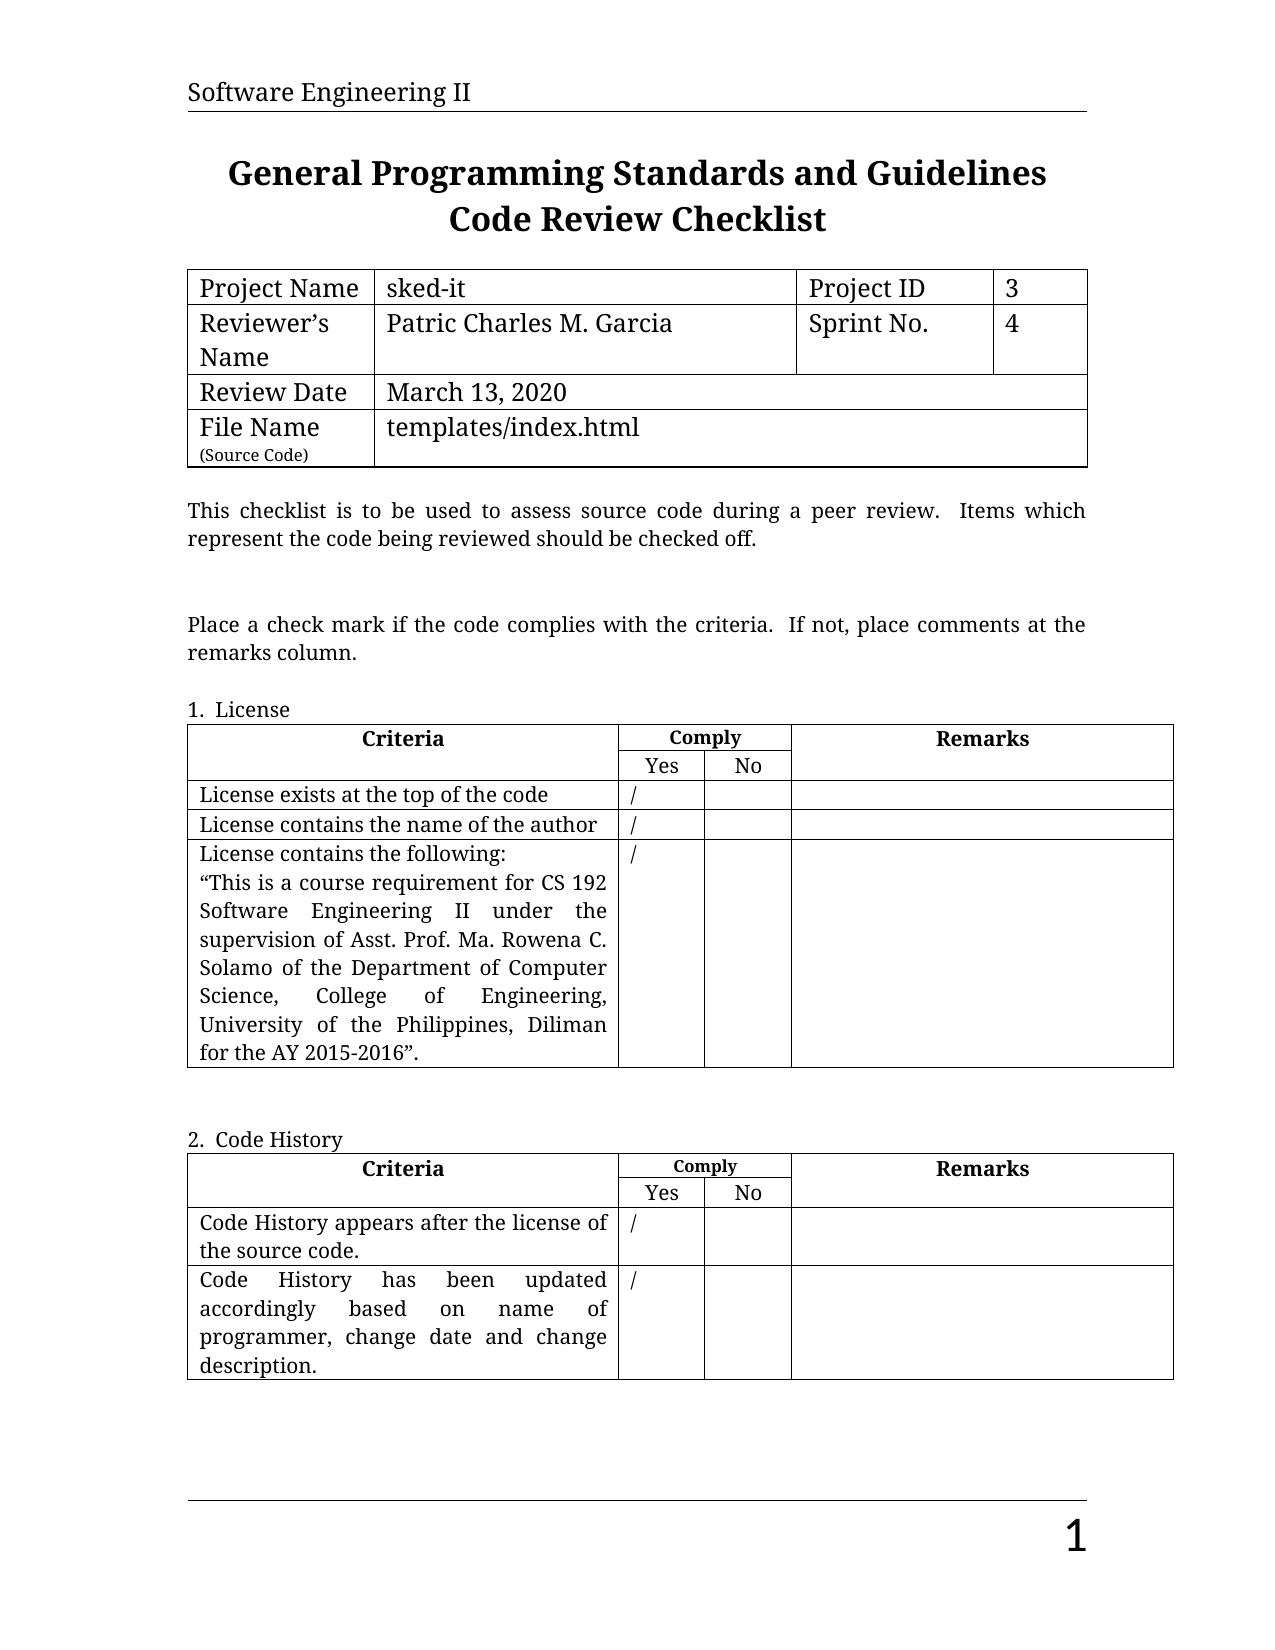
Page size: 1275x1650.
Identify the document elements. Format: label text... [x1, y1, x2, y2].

table_cell [705, 1208, 791, 1264]
table_cell / [619, 781, 704, 809]
table_cell License contains the following: “This is a course requirement for CS 192 Software Engineering II under the supervision of Asst. Prof. Ma. Rowena C. Solamo of the Department of Computer Science, College of Engineering, University of the Philippines, Diliman for the AY 2015-2016”. [188, 840, 618, 1067]
table_cell License contains the name of the author [188, 810, 618, 838]
table_cell Reviewer’s Name [188, 305, 374, 373]
table_cell 4 [994, 305, 1087, 373]
table_header Criteria [188, 725, 618, 779]
table_header Project Name [188, 270, 374, 304]
table_header Criteria [188, 1154, 618, 1207]
table_cell No [705, 1178, 791, 1207]
table_cell [792, 1208, 1173, 1264]
table_cell Sprint No. [797, 305, 993, 373]
table_cell / [619, 1266, 704, 1379]
table_cell No [705, 751, 791, 779]
table_cell / [619, 1208, 704, 1264]
table_cell Code History appears after the license of the source code. [188, 1208, 618, 1264]
text 1. License [187, 695, 1087, 723]
table_cell / [619, 810, 704, 838]
table_cell [792, 840, 1173, 1067]
table_header Comply [619, 725, 791, 750]
text 2. Code History [187, 1125, 1087, 1153]
text This checklist is to be used to assess source code during a peer review. Items which represent the code being reviewed should be checked off. [187, 496, 1087, 553]
table_cell File Name (Source Code) [188, 410, 374, 466]
table_cell [705, 1266, 791, 1379]
table_cell templates/index.html [375, 410, 1087, 466]
table_header Project ID [797, 270, 993, 304]
table_cell Review Date [188, 375, 374, 409]
table_header Remarks [792, 1154, 1173, 1207]
table_cell [705, 840, 791, 1067]
table_header Comply [619, 1154, 791, 1177]
table_cell [705, 810, 791, 838]
table_header 3 [994, 270, 1087, 304]
table_cell Yes [619, 1178, 704, 1207]
table_header Remarks [792, 725, 1173, 779]
table_cell Code History has been updated accordingly based on name of programmer, change date and change description. [188, 1266, 618, 1379]
table_cell Yes [619, 751, 704, 779]
table_header sked-it [375, 270, 796, 304]
table_cell March 13, 2020 [375, 375, 1087, 409]
table_cell [705, 781, 791, 809]
table_cell / [619, 840, 704, 1067]
text Place a check mark if the code complies with the criteria. If not, place comments at the remarks column. [187, 610, 1087, 667]
table_cell [792, 1266, 1173, 1379]
table_cell License exists at the top of the code [188, 781, 618, 809]
text General Programming Standards and Guidelines Code Review Checklist [187, 150, 1087, 241]
table_cell [792, 810, 1173, 838]
table_cell Patric Charles M. Garcia [375, 305, 796, 373]
table_cell [792, 781, 1173, 809]
